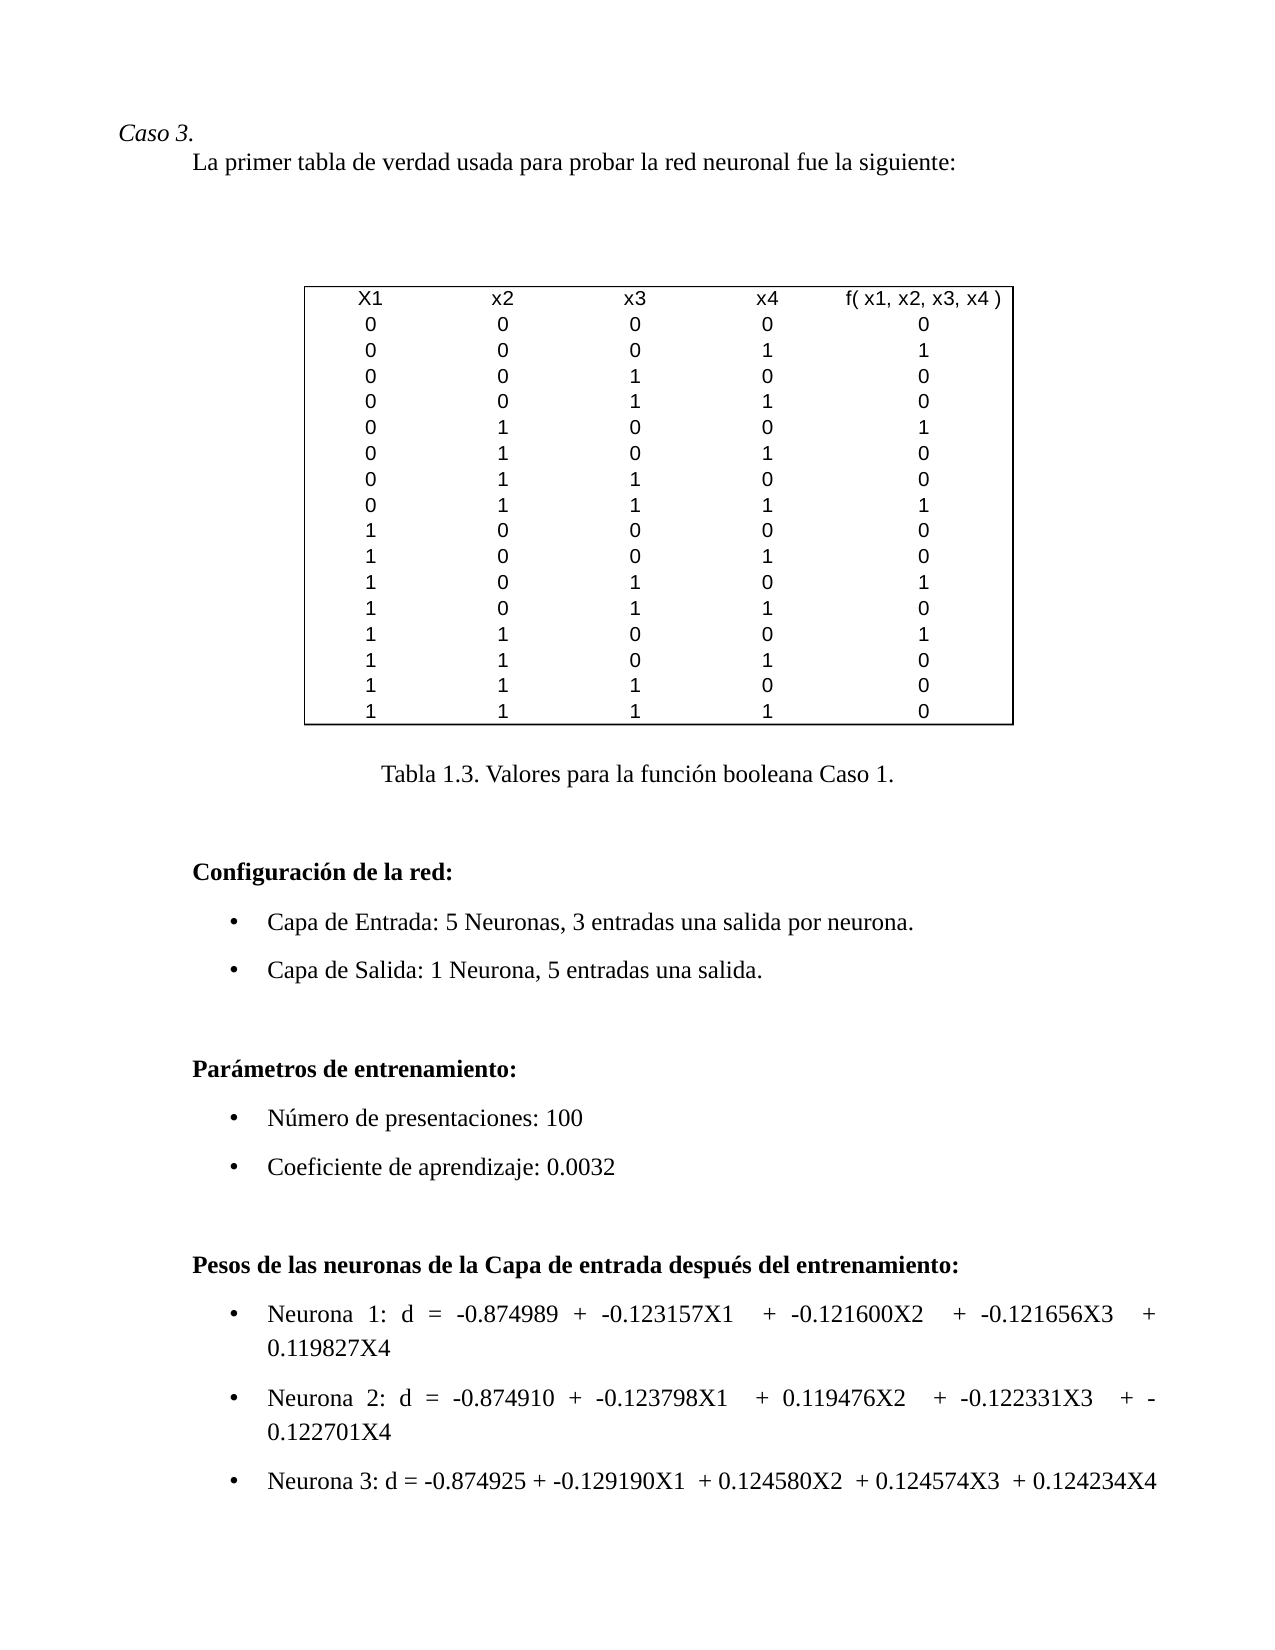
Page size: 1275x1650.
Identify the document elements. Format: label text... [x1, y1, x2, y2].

text Tabla 1.3. Valores para la función booleana Caso 1. [118, 294, 1157, 788]
text Caso 3. [118, 118, 1157, 147]
text Parámetros de entrenamiento: [118, 1054, 1157, 1082]
text Pesos de las neuronas de la Capa de entrada después del entrenamiento: [118, 1250, 1157, 1279]
text Configuración de la red: [118, 857, 1157, 886]
list Número de presentaciones: 100 [229, 1103, 1157, 1132]
list Neurona 2: d = -0.874910 + -0.123798X1 + 0.119476X2 + -0.122331X3 + -0.122701X4 [229, 1383, 1157, 1446]
list Capa de Salida: 1 Neurona, 5 entradas una salida. [229, 956, 1157, 984]
list Neurona 3: d = -0.874925 + -0.129190X1 + 0.124580X2 + 0.124574X3 + 0.124234X4 [229, 1466, 1157, 1495]
list Coeficiente de aprendizaje: 0.0032 [229, 1152, 1157, 1181]
list Capa de Entrada: 5 Neuronas, 3 entradas una salida por neurona. [229, 907, 1157, 935]
list Neurona 1: d = -0.874989 + -0.123157X1 + -0.121600X2 + -0.121656X3 + 0.119827X4 [229, 1299, 1157, 1362]
text La primer tabla de verdad usada para probar la red neuronal fue la siguiente: [118, 147, 1157, 176]
